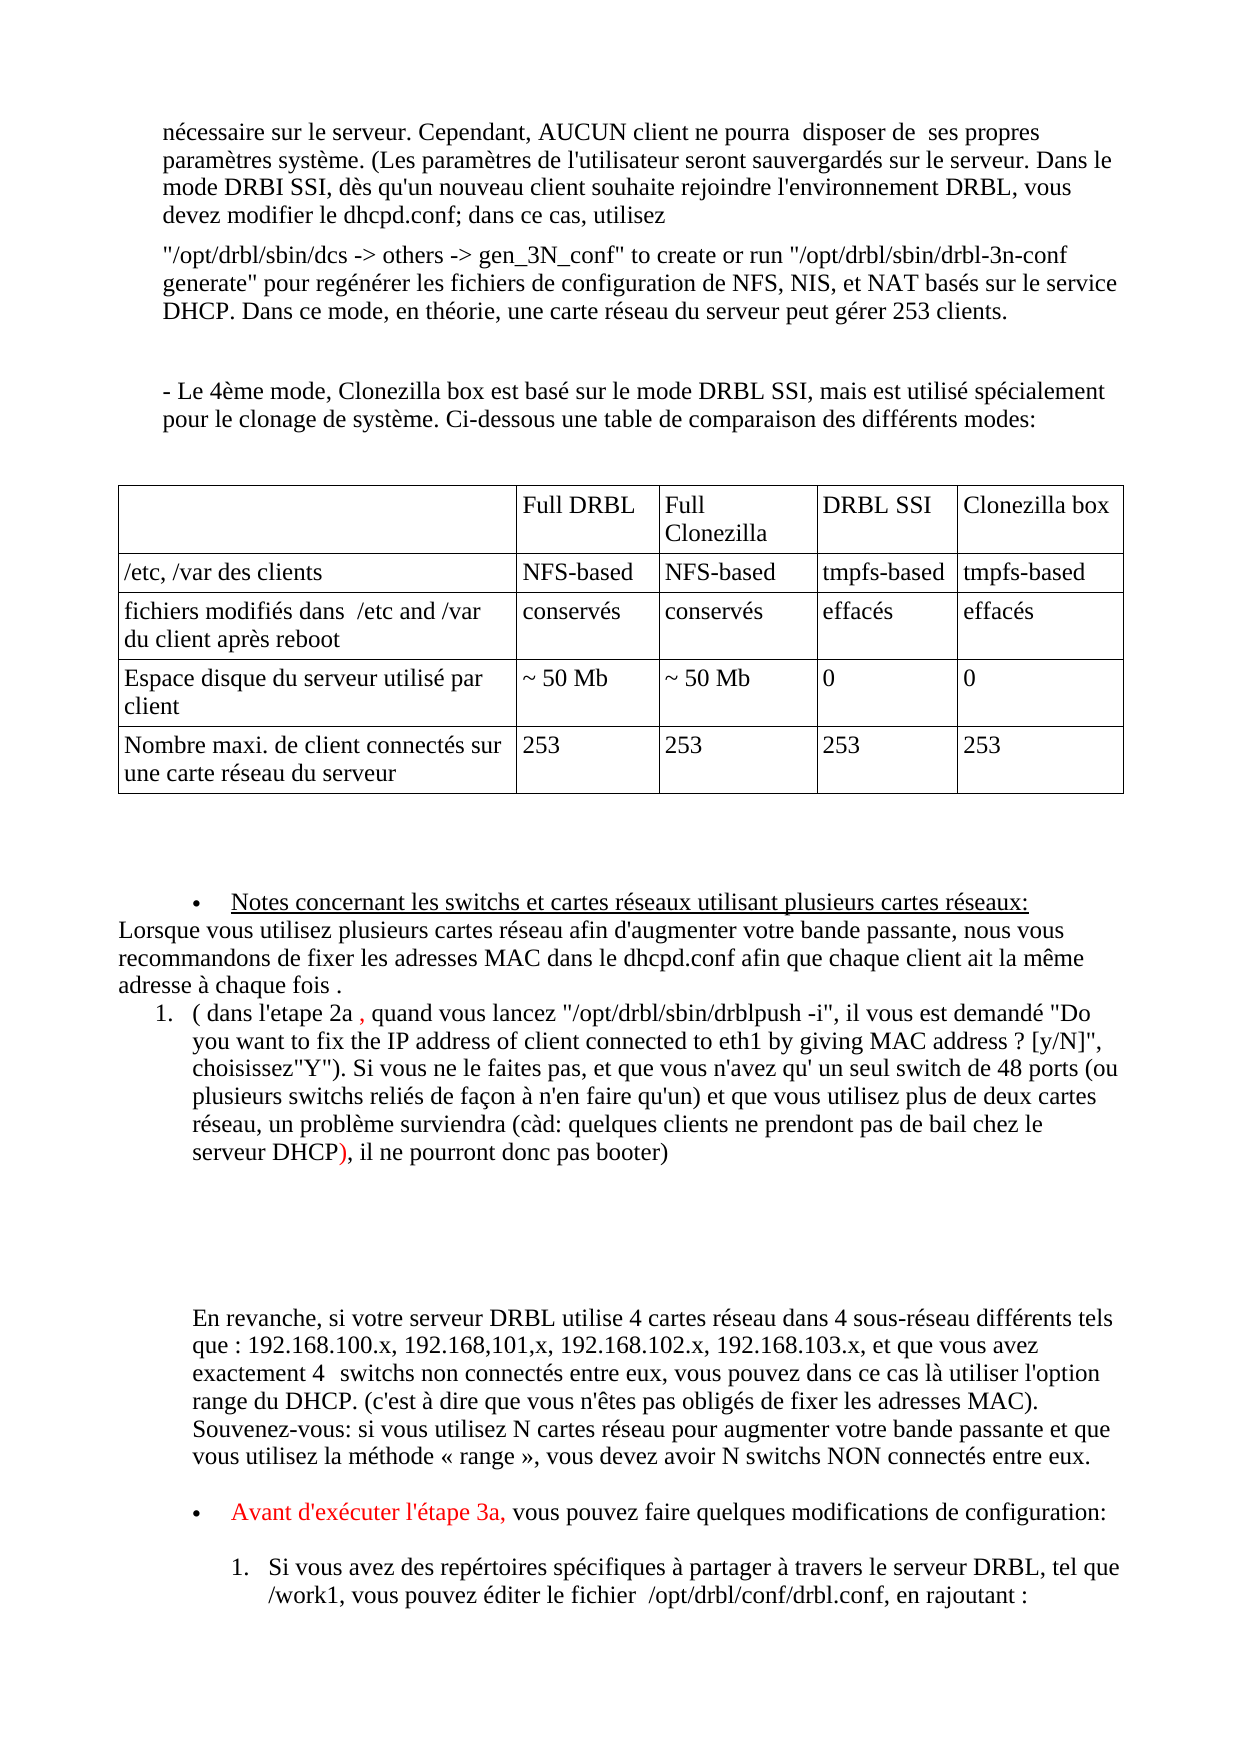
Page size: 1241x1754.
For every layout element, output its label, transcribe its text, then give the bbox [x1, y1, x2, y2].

list ( dans l'etape 2a , quand vous lancez "/opt/drbl/sbin/drblpush -i", il vous est demandé "Do you want to fix the IP address of client connected to eth1 by giving MAC address ? [y/N]", choisissez"Y"). Si vous ne le faites pas, et que vous n'avez qu' un seul switch de 48 ports (ou plusieurs switchs reliés de façon à n'en faire qu'un) et que vous utilisez plus de deux cartes réseau, un problème surviendra (càd: quelques clients ne prendont pas de bail chez le serveur DHCP), il ne pourront donc pas booter) [154, 999, 1122, 1165]
text nécessaire sur le serveur. Cependant, AUCUN client ne pourra disposer de ses propres paramètres système. (Les paramètres de l'utilisateur seront sauvergardés sur le serveur. Dans le mode DRBI SSI, dès qu'un nouveau client souhaite rejoindre l'environnement DRBL, vous devez modifier le dhcpd.conf; dans ce cas, utilisez [162, 118, 1122, 229]
table_cell ~ 50 Mb [660, 660, 817, 726]
table_header DRBL SSI [818, 486, 957, 552]
table_cell 253 [660, 727, 817, 793]
table_header Full Clonezilla [660, 486, 817, 552]
table_cell 253 [958, 727, 1123, 793]
text Lorsque vous utilisez plusieurs cartes réseau afin d'augmenter votre bande passante, nous vous recommandons de fixer les adresses MAC dans le dhcpd.conf afin que chaque client ait la même adresse à chaque fois . [118, 916, 1122, 999]
list Si vous avez des repértoires spécifiques à partager à travers le serveur DRBL, tel que /work1, vous pouvez éditer le fichier /opt/drbl/conf/drbl.conf, en rajoutant : [231, 1553, 1122, 1609]
table_cell 253 [517, 727, 659, 793]
table_cell tmpfs-based [818, 554, 957, 592]
table_cell conservés [660, 593, 817, 659]
table_cell effacés [958, 593, 1123, 659]
list Notes concernant les switchs et cartes réseaux utilisant plusieurs cartes réseaux: [193, 888, 1122, 916]
table_cell NFS-based [517, 554, 659, 592]
table_cell 253 [818, 727, 957, 793]
table_header Clonezilla box [958, 486, 1123, 552]
list Avant d'exécuter l'étape 3a, vous pouvez faire quelques modifications de configuration: [193, 1498, 1122, 1526]
table_header [119, 486, 516, 552]
text - Le 4ème mode, Clonezilla box est basé sur le mode DRBL SSI, mais est utilisé spécialement pour le clonage de système. Ci-dessous une table de comparaison des différents modes: [162, 377, 1122, 433]
table_cell ~ 50 Mb [517, 660, 659, 726]
table_header Full DRBL [517, 486, 659, 552]
table_cell effacés [818, 593, 957, 659]
table_cell fichiers modifiés dans /etc and /var du client après reboot [119, 593, 516, 659]
table_cell Espace disque du serveur utilisé par client [119, 660, 516, 726]
table_cell NFS-based [660, 554, 817, 592]
text "/opt/drbl/sbin/dcs -> others -> gen_3N_conf" to create or run "/opt/drbl/sbin/drbl-3n-conf generate" pour regénérer les fichiers de configuration de NFS, NIS, et NAT basés sur le service DHCP. Dans ce mode, en théorie, une carte réseau du serveur peut gérer 253 clients. [162, 241, 1122, 324]
table_cell tmpfs-based [958, 554, 1123, 592]
table_cell 0 [818, 660, 957, 726]
text En revanche, si votre serveur DRBL utilise 4 cartes réseau dans 4 sous-réseau différents tels que : 192.168.100.x, 192.168,101,x, 192.168.102.x, 192.168.103.x, et que vous avez exactement 4 switchs non connectés entre eux, vous pouvez dans ce cas là utiliser l'option range du DHCP. (c'est à dire que vous n'êtes pas obligés de fixer les adresses MAC). [118, 1304, 1122, 1415]
table_cell Nombre maxi. de client connectés sur une carte réseau du serveur [119, 727, 516, 793]
table_cell 0 [958, 660, 1123, 726]
text Souvenez-vous: si vous utilisez N cartes réseau pour augmenter votre bande passante et que vous utilisez la méthode « range », vous devez avoir N switchs NON connectés entre eux. [118, 1415, 1122, 1470]
table_cell conservés [517, 593, 659, 659]
table_cell /etc, /var des clients [119, 554, 516, 592]
